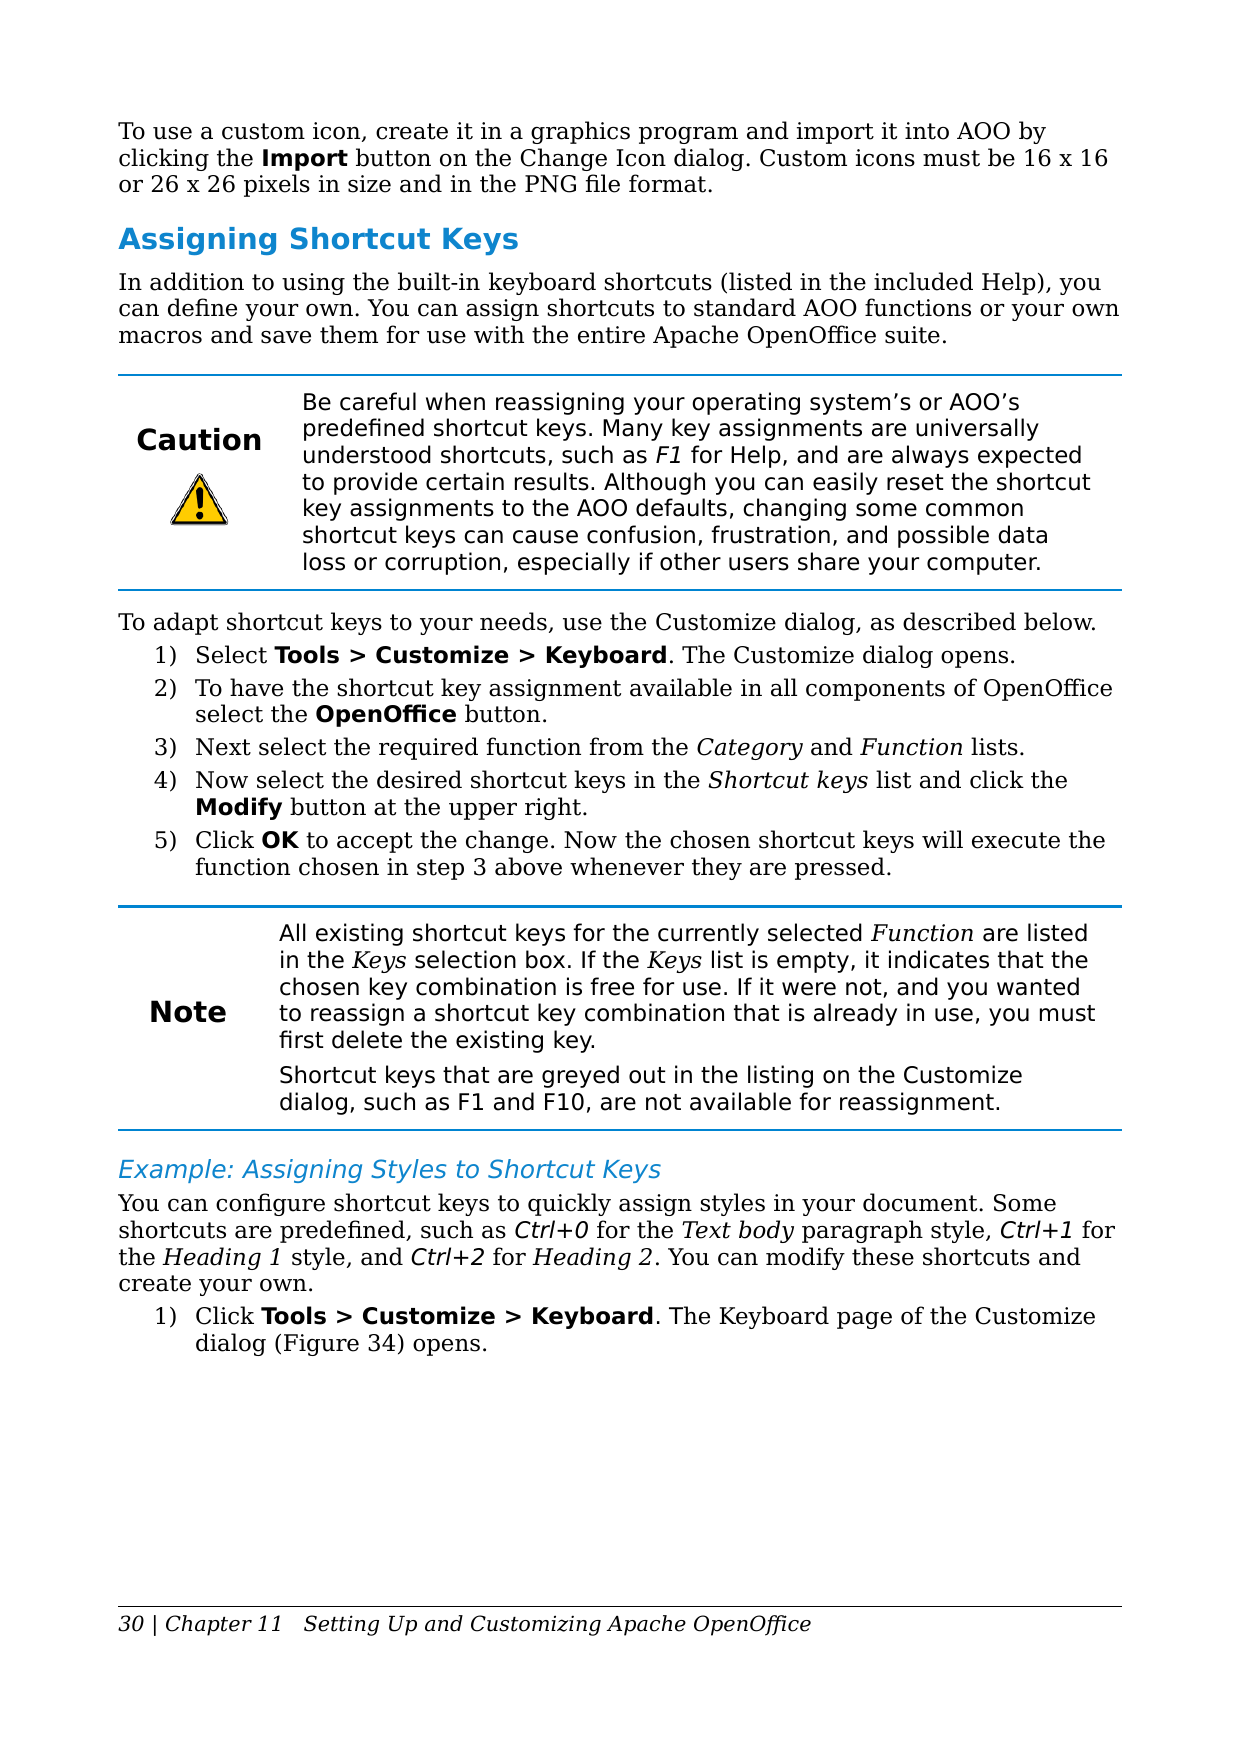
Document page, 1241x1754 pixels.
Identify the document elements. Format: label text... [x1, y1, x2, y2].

subtitle Assigning Shortcut Keys [118, 222, 1122, 256]
text To use a custom icon, create it in a graphics program and import it into AOO by clicking the Import button on the Change Icon dialog. Custom icons must be 16 x 16 or 26 x 26 pixels in size and in the PNG file format. [118, 118, 1122, 198]
table_header Caution [118, 376, 280, 588]
list You can configure shortcut keys to quickly assign styles in your document. Some shortcuts are predefined, such as Ctrl+0 for the Text body paragraph style, Ctrl+1 for the Heading 1 style, and Ctrl+2 for Heading 2. You can modify these shortcuts and create your own. [118, 1190, 1122, 1297]
table_header Be careful when reassigning your operating system’s or AOO’s predefined shortcut keys. Many key assignments are universally understood shortcuts, such as F1 for Help, and are always expected to provide certain results. Although you can easily reset the shortcut key assignments to the AOO defaults, changing some common shortcut keys can cause confusion, frustration, and possible data loss or corruption, especially if other users share your computer. [280, 376, 1122, 588]
list Now select the desired shortcut keys in the Shortcut keys list and click the Modify button at the upper right. [177, 767, 1122, 821]
list Next select the required function from the Category and Function lists. [177, 734, 1122, 761]
list To adapt shortcut keys to your needs, use the Customize dialog, as described below. [118, 609, 1122, 636]
table_header All existing shortcut keys for the currently selected Function are listed in the Keys selection box. If the Keys list is empty, it indicates that the chosen key combination is free for use. If it were not, and you wanted to reassign a shortcut key combination that is already in use, you must first delete the existing key. Shortcut keys that are greyed out in the listing on the Customize dialog, such as F1 and F10, are not available for reassignment. [258, 908, 1122, 1128]
picture [167, 469, 232, 529]
table_header Note [118, 908, 257, 1128]
list Select Tools > Customize > Keyboard. The Customize dialog opens. [177, 642, 1122, 669]
text In addition to using the built-in keyboard shortcuts (listed in the included Help), you can define your own. You can assign shortcuts to standard AOO functions or your own macros and save them for use with the entire Apache OpenOffice suite. [118, 269, 1122, 349]
subtitle Example: Assigning Styles to Shortcut Keys [118, 1155, 1122, 1184]
list To have the shortcut key assignment available in all components of OpenOffice select the OpenOffice button. [177, 675, 1122, 728]
list Click OK to accept the change. Now the chosen shortcut keys will execute the function chosen in step 3 above whenever they are pressed. [177, 827, 1122, 880]
list Click Tools > Customize > Keyboard. The Keyboard page of the Customize dialog (Figure 34) opens. [177, 1303, 1122, 1357]
